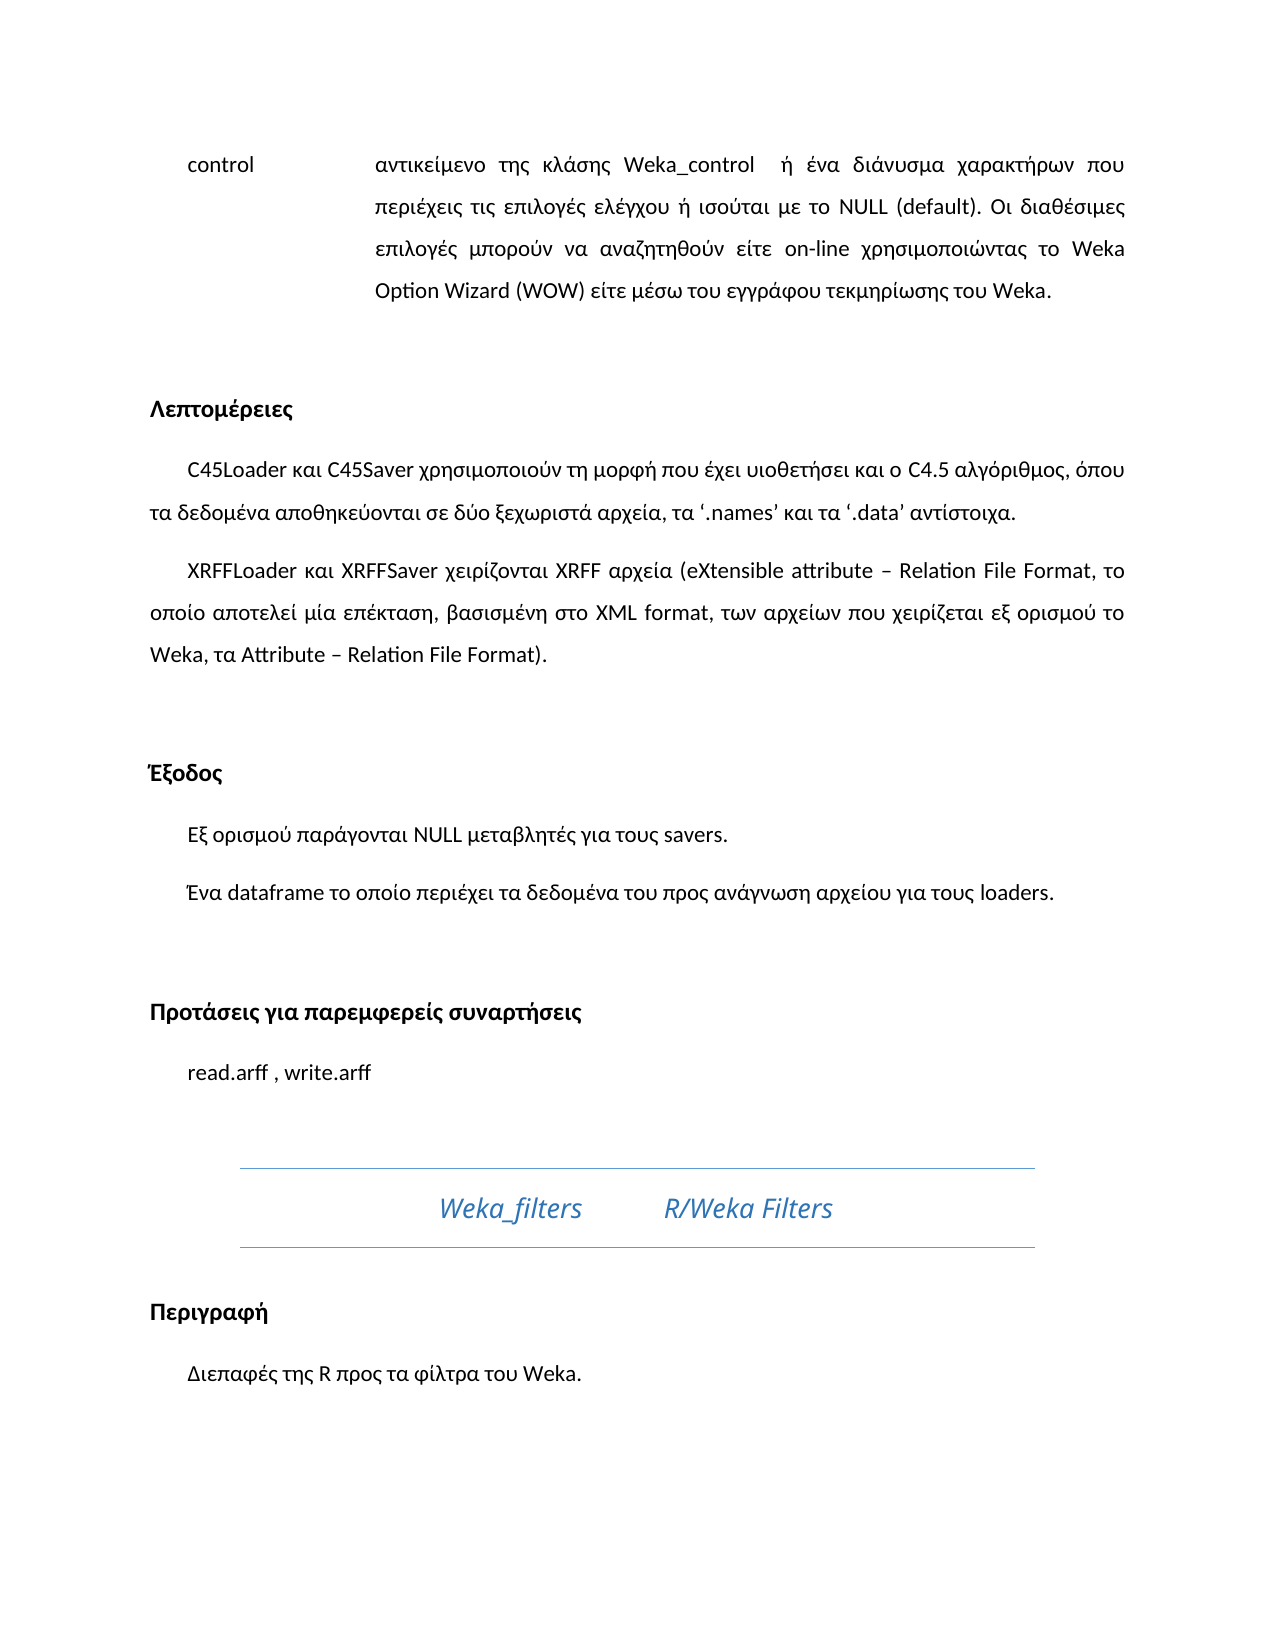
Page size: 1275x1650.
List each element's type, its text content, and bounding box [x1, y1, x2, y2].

text Ένα dataframe το οποίο περιέχει τα δεδομένα του προς ανάγνωση αρχείου για τους loaders. [150, 878, 1125, 907]
text control αντικείμενο της κλάσης Weka_control ή ένα διάνυσμα χαρακτήρων που περιέχεις τις επιλογές ελέγχου ή ισούται με το NULL (default). Οι διαθέσιμες επιλογές μπορούν να αναζητηθούν είτε on-line χρησιμοποιώντας το Weka Option Wizard (WOW) είτε μέσω του εγγράφου τεκμηρίωσης του Weka. [187, 150, 1125, 304]
text Λεπτομέρειες [150, 393, 1125, 424]
text Εξ ορισμού παράγονται NULL μεταβλητές για τους savers. [150, 820, 1125, 848]
text C45Loader και C45Saver χρησιμοποιούν τη μορφή που έχει υιοθετήσει και ο C4.5 αλγόριθμος, όπου τα δεδομένα αποθηκεύονται σε δύο ξεχωριστά αρχεία, τα ‘.names’ και τα ‘.data’ αντίστοιχα. [150, 456, 1125, 526]
text XRFFLoader και XRFFSaver χειρίζονται XRFF αρχεία (eXtensible attribute – Relation File Format, το οποίο αποτελεί μία επέκταση, βασισμένη στο XML format, των αρχείων που χειρίζεται εξ ορισμού το Weka, τα Attribute – Relation File Format). [150, 556, 1125, 668]
text Περιγραφή [150, 1297, 1125, 1327]
text Προτάσεις για παρεμφερείς συναρτήσεις [150, 996, 1125, 1026]
text read.arff , write.arff [187, 1058, 1125, 1086]
text Έξοδος [150, 757, 1125, 788]
subtitle Weka_filters R/Weka Filters [240, 1169, 1035, 1247]
text Διεπαφές της R προς τα φίλτρα του Weka. [150, 1359, 1125, 1387]
